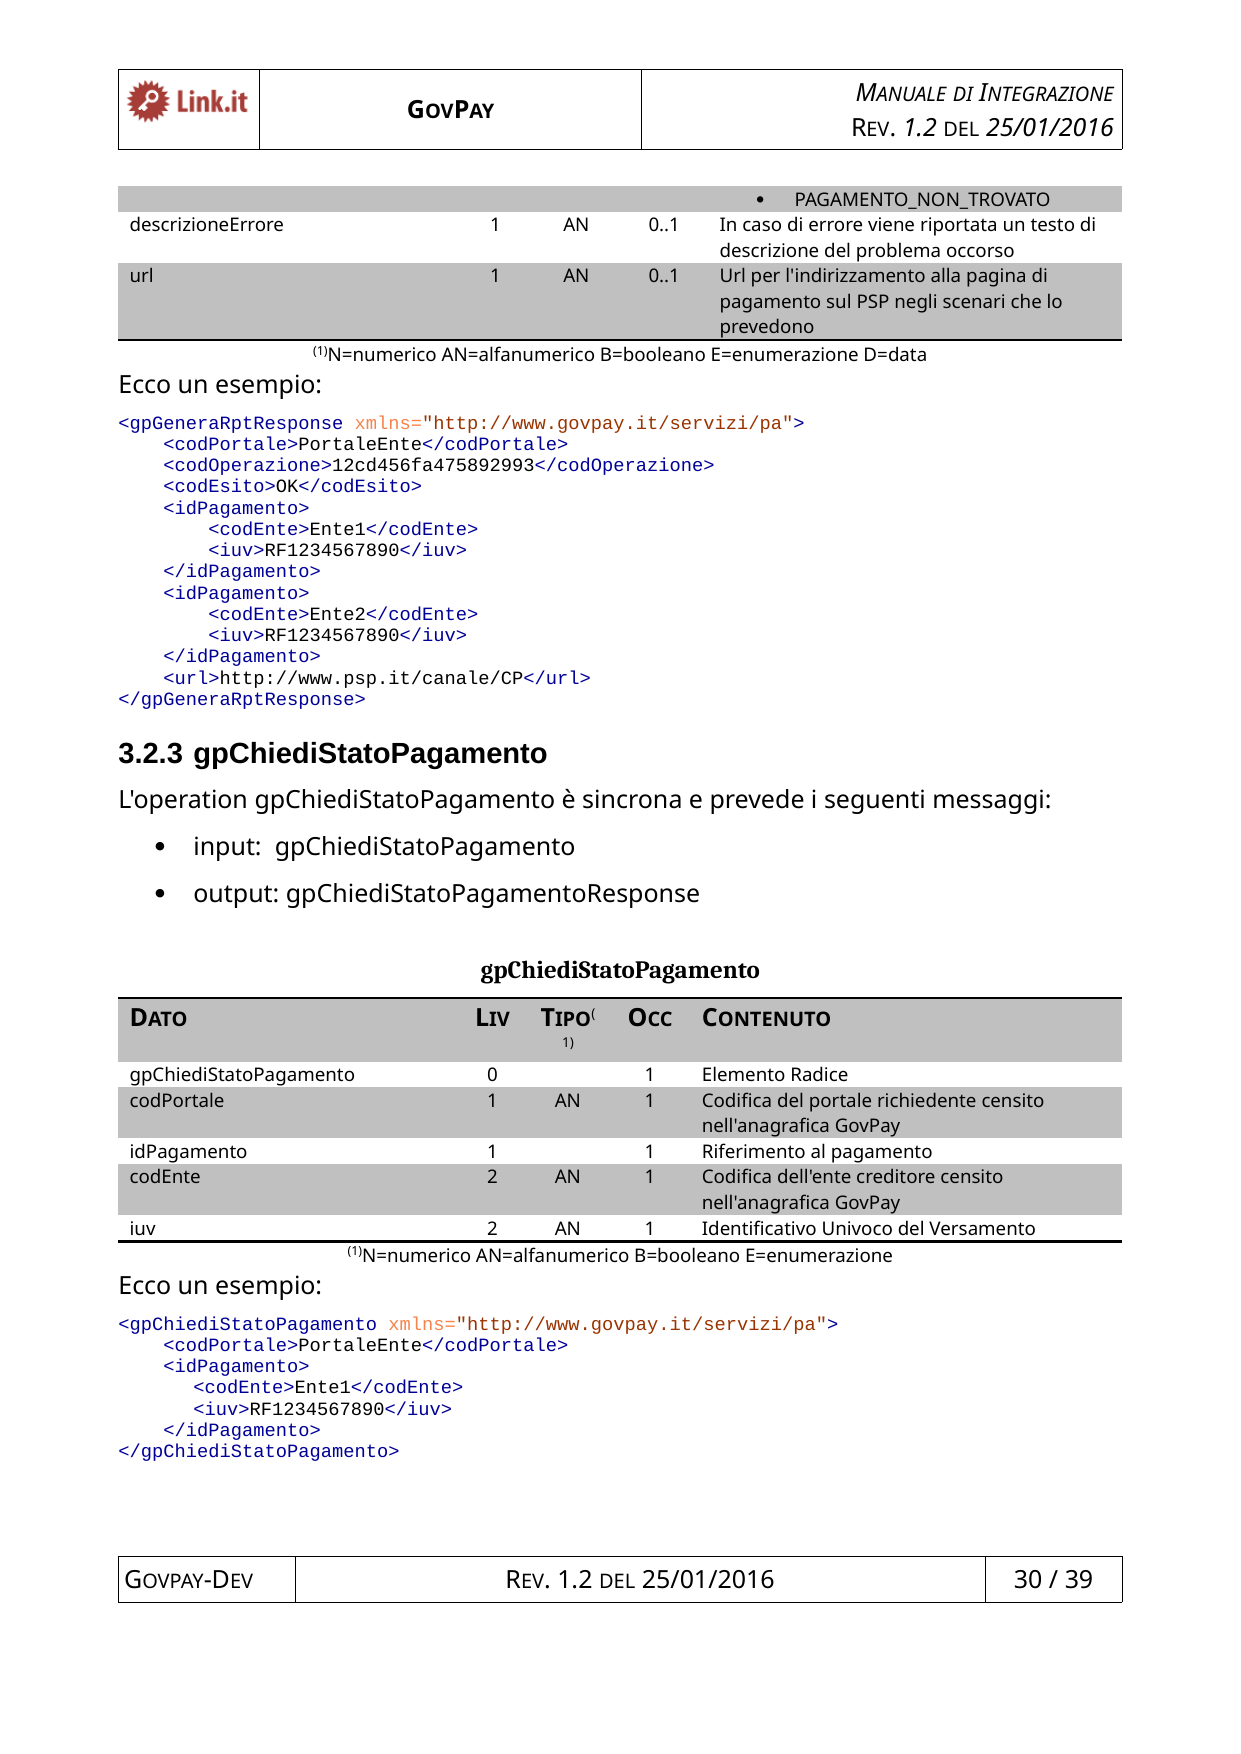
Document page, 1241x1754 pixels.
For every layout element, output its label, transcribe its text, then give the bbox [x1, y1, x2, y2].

table_cell Identificativo Univoco del Versamento [690, 1215, 1122, 1240]
table_cell 2 [458, 1215, 526, 1240]
table_cell 1 [609, 1138, 690, 1164]
table_cell 1 [458, 1087, 526, 1138]
table_cell 1 [458, 212, 532, 263]
table_cell 1 [609, 1087, 690, 1138]
table_cell [458, 186, 532, 212]
text Ecco un esempio: [118, 367, 1122, 401]
table_cell 1 [609, 1062, 690, 1087]
table_cell [526, 1138, 609, 1164]
table_cell 0..1 [620, 263, 708, 339]
table_cell 0 [458, 1062, 526, 1087]
table_cell [620, 186, 708, 212]
text </idPagamento> </gpChiediStatoPagamento> [118, 1421, 1122, 1463]
table_cell Url per l'indirizzamento alla pagina di pagamento sul PSP negli scenari che lo prevedono [708, 263, 1122, 339]
text L'operation gpChiediStatoPagamento è sincrona e prevede i seguenti messaggi: [118, 782, 1122, 816]
table_cell Riferimento al pagamento [690, 1138, 1122, 1164]
subtitle gpChiediStatoPagamento [118, 736, 1122, 769]
table_cell AN [532, 263, 620, 339]
table_cell Tipo(1) [526, 999, 609, 1062]
text Ecco un esempio: [118, 1268, 1122, 1302]
text <gpGeneraRptResponse xmlns="http://www.govpay.it/servizi/pa"> <codPortale>PortaleEnte</codPortale> <codOperazione>12cd456fa475892993</codOperazione> <codEsito>OK</codEsito> <idPagamento> <codEnte>Ente1</codEnte> <iuv>RF1234567890</iuv> </idPagamento> <idPagamento> <codEnte>Ente2</codEnte> <iuv>RF1234567890</iuv> </idPagamento> <url>http://www.psp.it/canale/CP</url> </gpGeneraRptResponse> [118, 413, 1122, 711]
text <gpChiediStatoPagamento xmlns="http://www.govpay.it/servizi/pa"> <codPortale>PortaleEnte</codPortale> [118, 1314, 1122, 1357]
table_cell In caso di errore viene riportata un testo di descrizione del problema occorso [708, 212, 1122, 263]
table_cell descrizioneErrore [118, 212, 458, 263]
table_cell 1 [458, 1138, 526, 1164]
table_cell idPagamento [118, 1138, 458, 1164]
table_cell Codifica dell'ente creditore censito nell'anagrafica GovPay [690, 1164, 1122, 1215]
table_cell Identificazione del caso di errore: ERRORE_AUTENTICAZIONE ERRORE_AUTORIZZAZIONE ERRORE_SEMANTICA ERRORE_INTERNO PAGAMENTO_NON_TROVATO [708, 186, 1122, 212]
table_cell 0..1 [620, 212, 708, 263]
table_cell 2 [458, 1164, 526, 1215]
table_cell [526, 1062, 609, 1087]
table_cell Dato [118, 999, 458, 1062]
table_cell codPortale [118, 1087, 458, 1138]
table_cell Contenuto [690, 999, 1122, 1062]
table_cell Occ [609, 999, 690, 1062]
picture [123, 75, 254, 128]
text (1)N=numerico AN=alfanumerico B=booleano E=enumerazione [118, 1243, 1122, 1268]
text (1)N=numerico AN=alfanumerico B=booleano E=enumerazione D=data [118, 341, 1122, 367]
table_cell Liv [458, 999, 526, 1062]
table_cell [118, 186, 458, 212]
text <idPagamento> <codEnte>Ente1</codEnte> <iuv>RF1234567890</iuv> [118, 1357, 1122, 1421]
table_cell url [118, 263, 458, 339]
table_cell 1 [609, 1164, 690, 1215]
table_cell AN [526, 1164, 609, 1215]
list input: gpChiediStatoPagamento [156, 829, 1122, 863]
table_cell [532, 186, 620, 212]
table_cell AN [532, 212, 620, 263]
table_cell Elemento Radice [690, 1062, 1122, 1087]
table_cell iuv [118, 1215, 458, 1240]
table_cell AN [526, 1087, 609, 1138]
list output: gpChiediStatoPagamentoResponse [156, 875, 1122, 909]
table_cell gpChiediStatoPagamento [118, 1062, 458, 1087]
table_cell 1 [609, 1215, 690, 1240]
table_header gpChiediStatoPagamento [118, 956, 1122, 997]
table_cell AN [526, 1215, 609, 1240]
table_cell codEnte [118, 1164, 458, 1215]
table_cell Codifica del portale richiedente censito nell'anagrafica GovPay [690, 1087, 1122, 1138]
table_cell 1 [458, 263, 532, 339]
